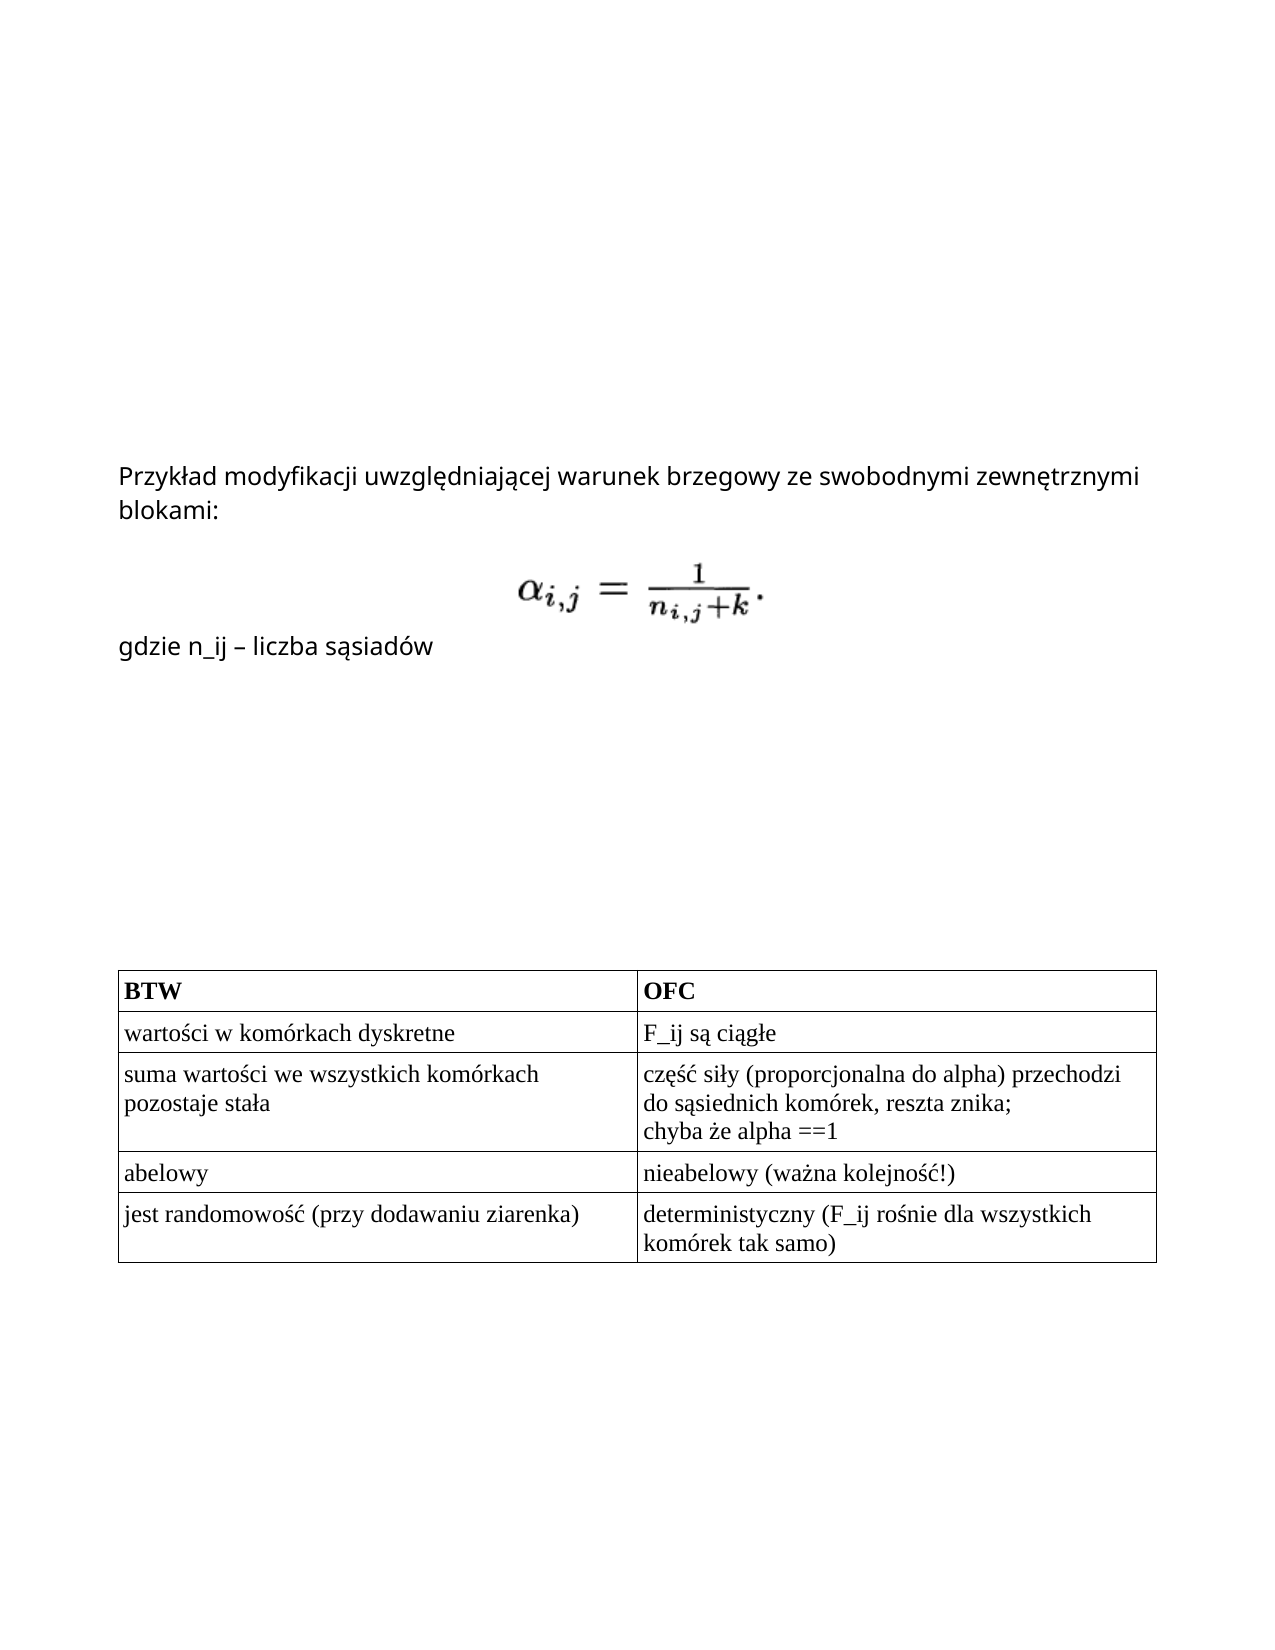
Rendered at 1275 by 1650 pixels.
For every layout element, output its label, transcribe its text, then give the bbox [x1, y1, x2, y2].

table_cell F_ij są ciągłe [638, 1012, 1156, 1052]
table_cell nieabelowy (ważna kolejność!) [638, 1152, 1156, 1192]
text Przykład modyfikacji uwzględniającej warunek brzegowy ze swobodnymi zewnętrznymi blokami: [118, 459, 1157, 527]
table_cell suma wartości we wszystkich komórkach pozostaje stała [119, 1053, 637, 1151]
table_cell wartości w komórkach dyskretne [119, 1012, 637, 1052]
picture [510, 561, 765, 625]
table_cell abelowy [119, 1152, 637, 1192]
text gdzie n_ij – liczba sąsiadów [118, 629, 1157, 663]
table_cell jest randomowość (przy dodawaniu ziarenka) [119, 1193, 637, 1262]
table_header BTW [119, 971, 637, 1011]
table_header OFC [638, 971, 1156, 1011]
table_cell deterministyczny (F_ij rośnie dla wszystkich komórek tak samo) [638, 1193, 1156, 1262]
table_cell część siły (proporcjonalna do alpha) przechodzi do sąsiednich komórek, reszta znika; chyba że alpha ==1 [638, 1053, 1156, 1151]
